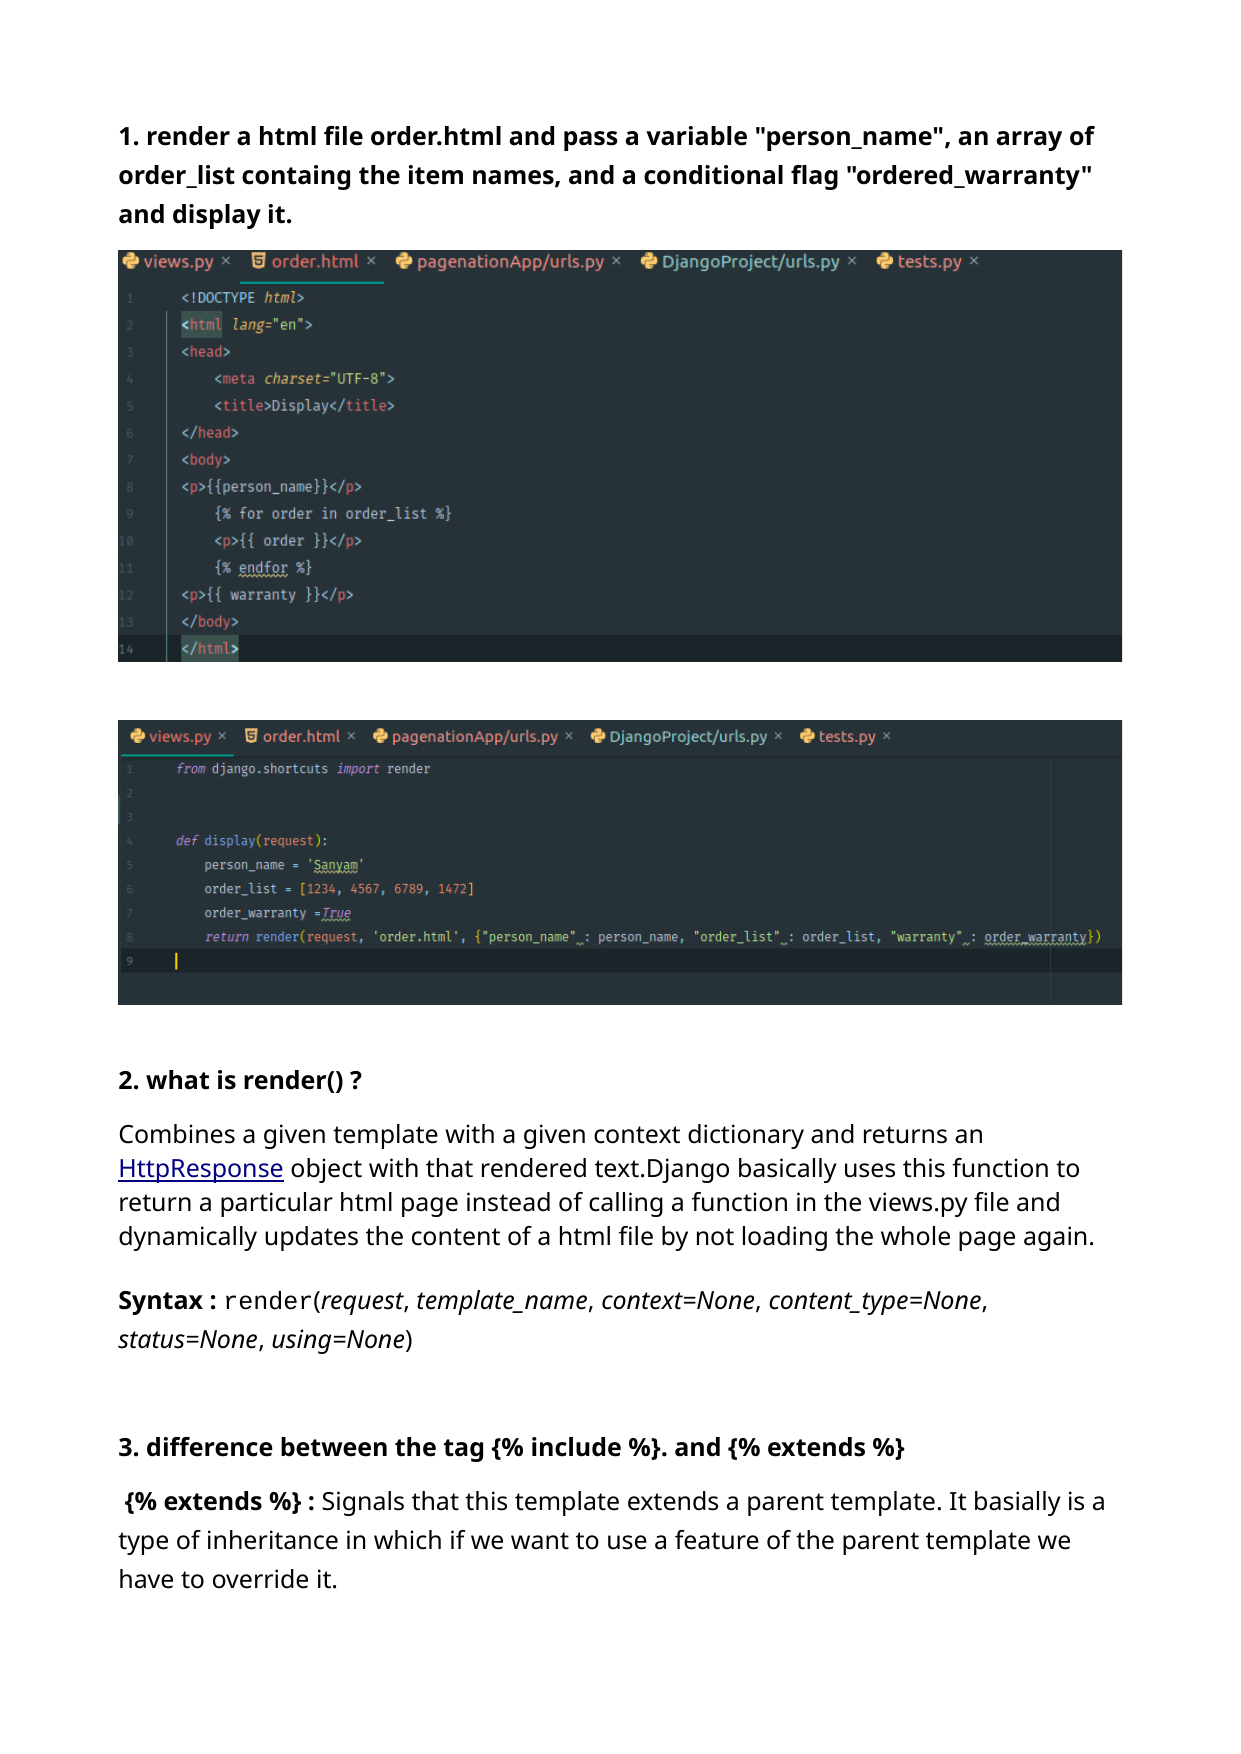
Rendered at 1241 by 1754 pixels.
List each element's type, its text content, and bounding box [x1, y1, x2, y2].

text {% extends %} : Signals that this template extends a parent template. It basially is a type of inheritance in which if we want to use a feature of the parent template we have to override it. [118, 1483, 1122, 1596]
list Combines a given template with a given context dictionary and returns an HttpResponse object with that rendered text.Django basically uses this function to return a particular html page instead of calling a function in the views.py file and dynamically updates the content of a html file by not loading the whole page again. [118, 1117, 1122, 1253]
text Syntax : render(request, template_name, context=None, content_type=None, status=None, using=None) [118, 1282, 1122, 1356]
picture [118, 250, 1123, 662]
text 1. render a html file order.html and pass a variable "person_name", an array of order_list containg the item names, and a conditional flag "ordered_warranty" and display it. [118, 118, 1122, 231]
picture [118, 720, 1123, 1005]
text 3. difference between the tag {% include %}. and {% extends %} [118, 1429, 1122, 1463]
text 2. what is render() ? [118, 1063, 1122, 1097]
